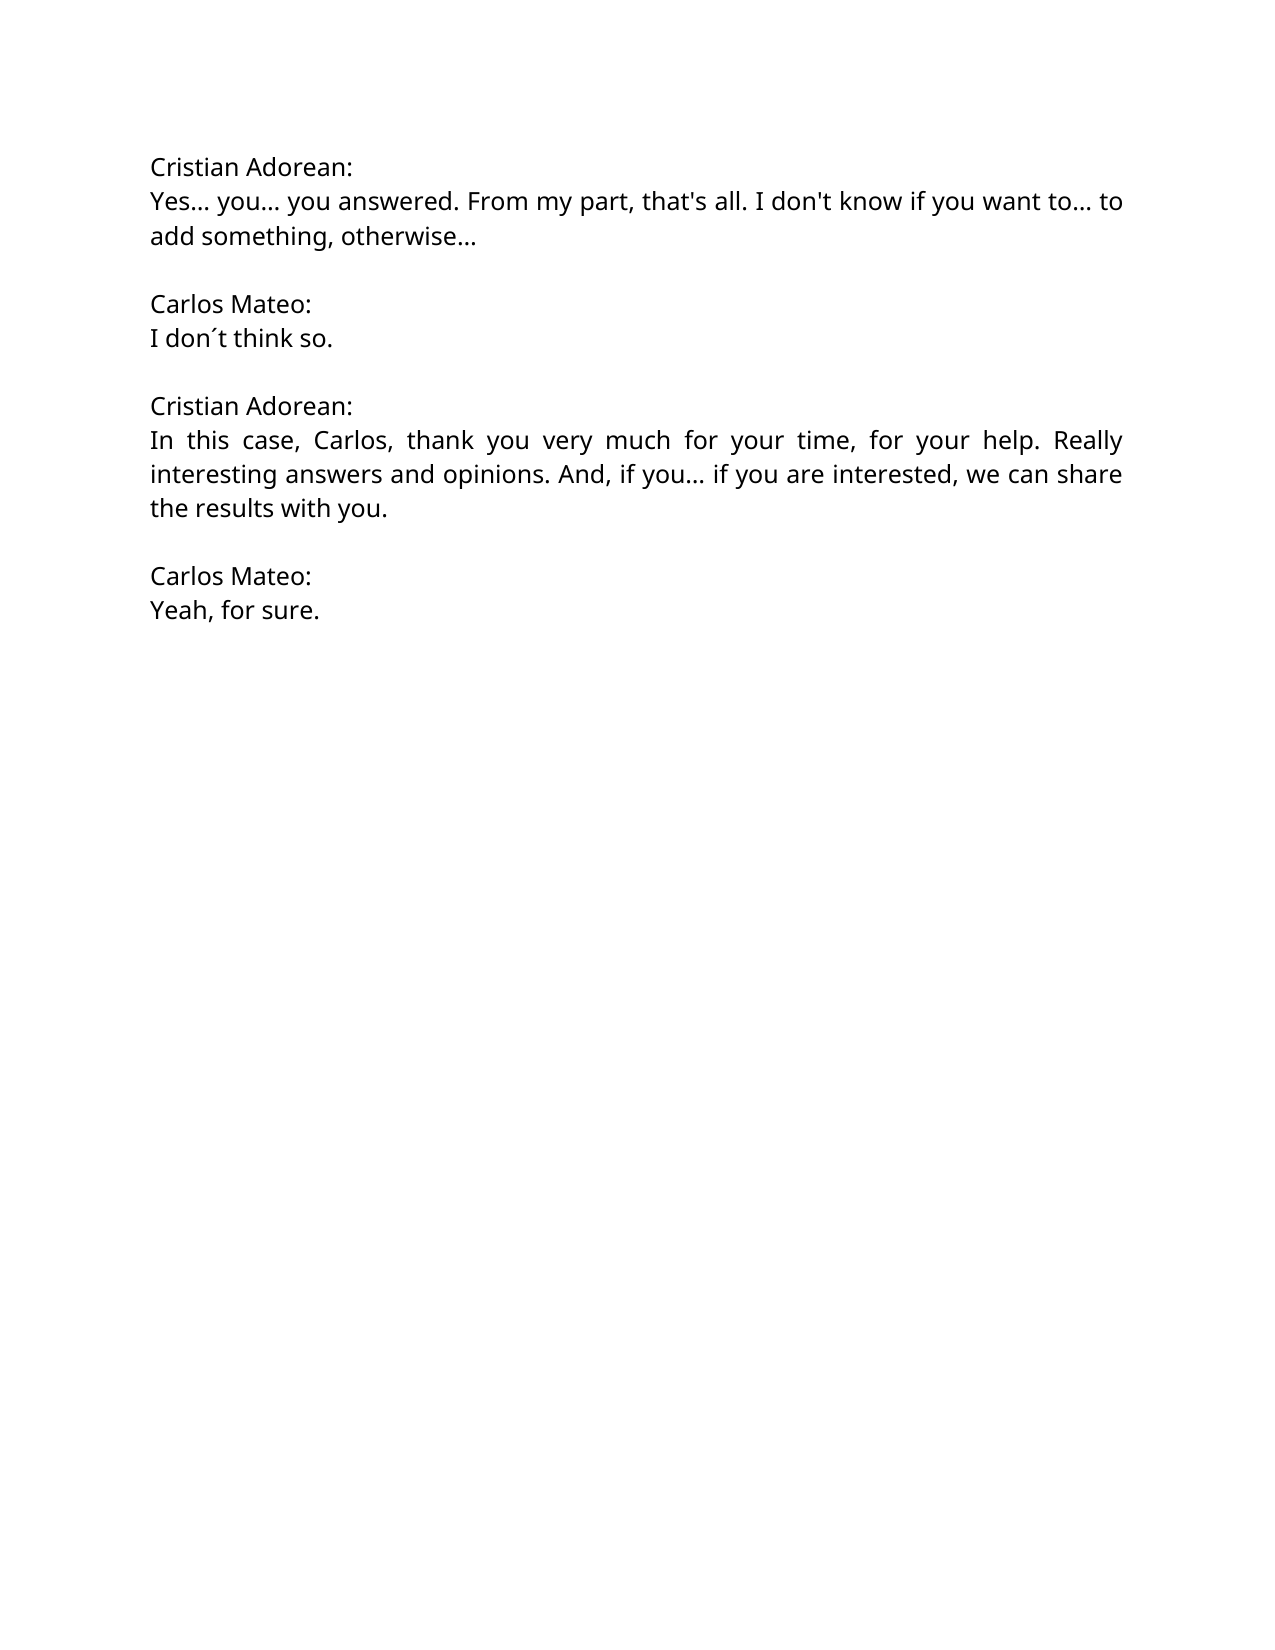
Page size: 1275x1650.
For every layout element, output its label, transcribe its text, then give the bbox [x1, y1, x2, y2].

text Cristian Adorean: [150, 150, 1125, 184]
text Carlos Mateo: [150, 286, 1125, 320]
text Carlos Mateo: [150, 559, 1125, 593]
text In this case, Carlos, thank you very much for your time, for your help. Really interesting answers and opinions. And, if you… if you are interested, we can share the results with you. [150, 422, 1125, 525]
text Cristian Adorean: [150, 388, 1125, 422]
text I don´t think so. [150, 320, 1125, 354]
text Yeah, for sure. [150, 593, 1125, 627]
text Yes… you… you answered. From my part, that's all. I don't know if you want to… to add something, otherwise… [150, 184, 1125, 252]
